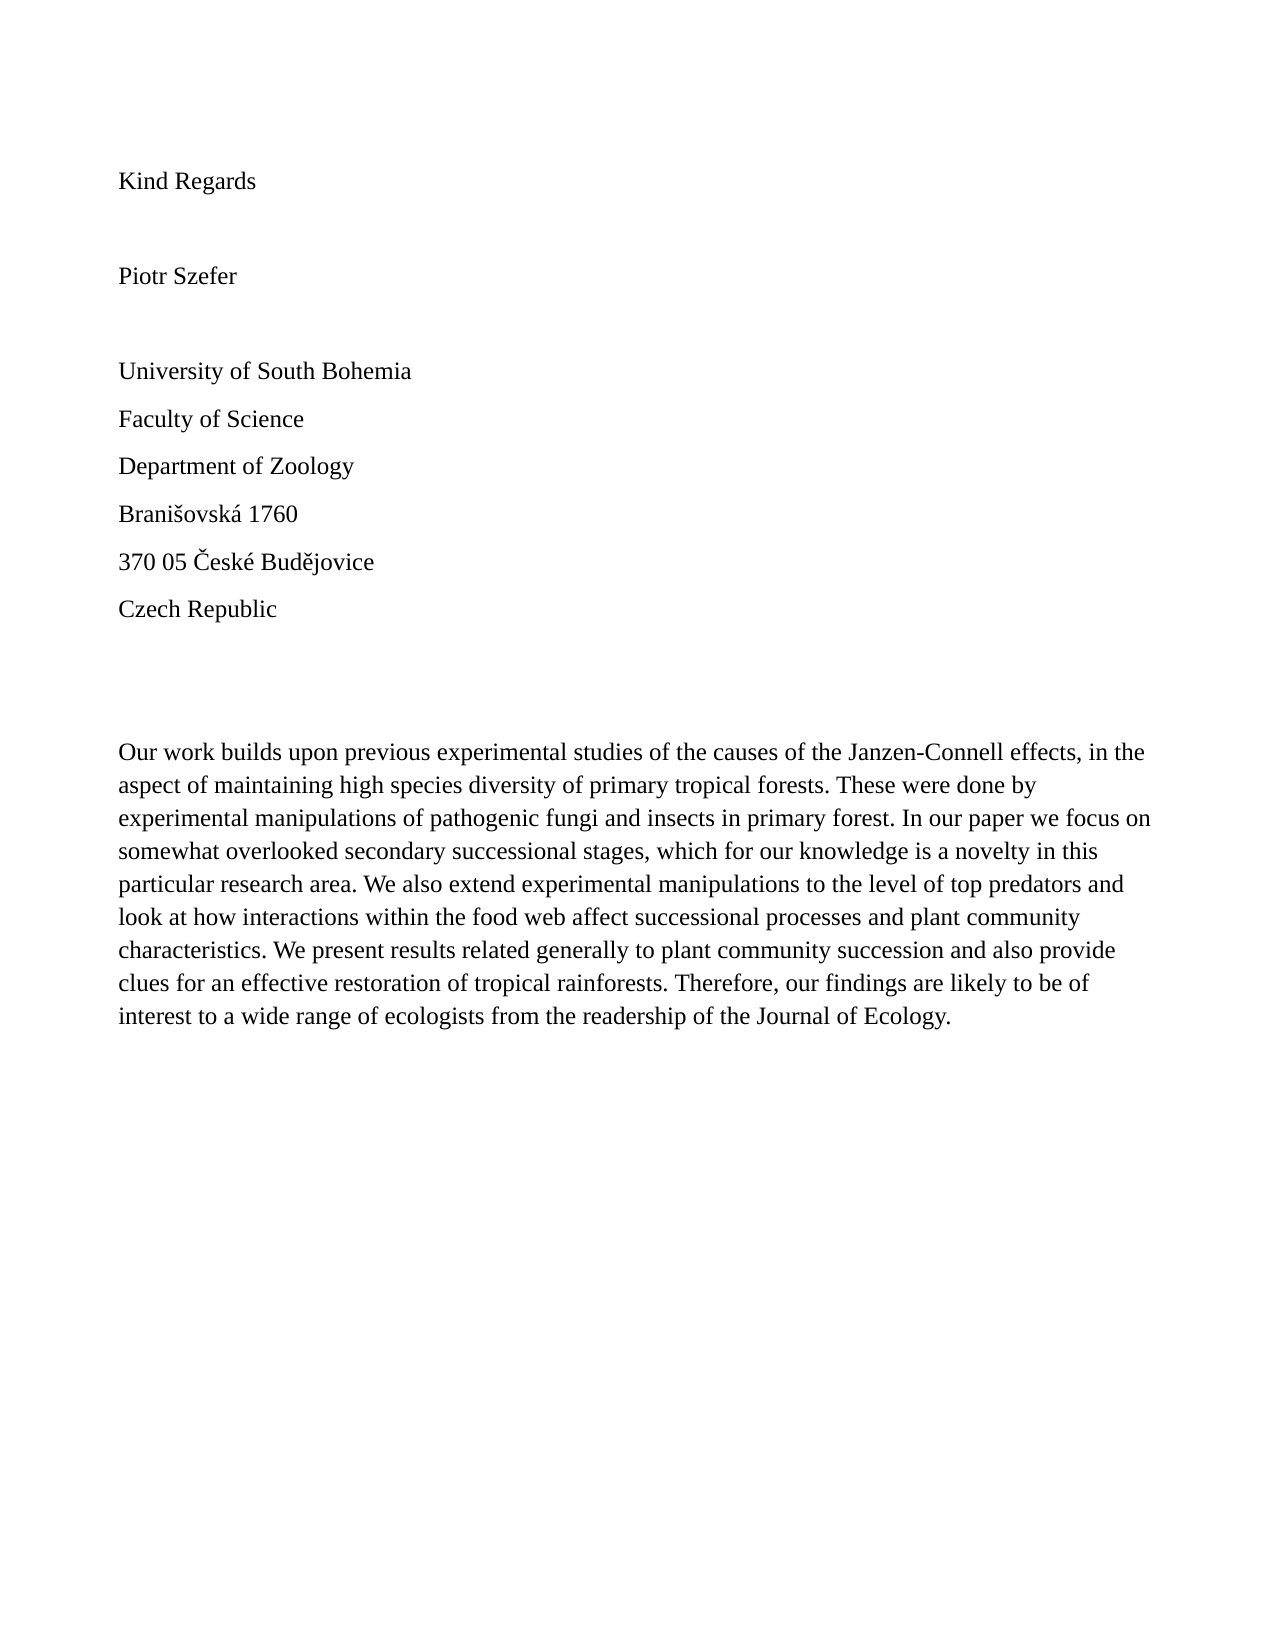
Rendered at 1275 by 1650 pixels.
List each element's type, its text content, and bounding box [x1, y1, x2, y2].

text Czech Republic [118, 594, 1157, 623]
text Faculty of Science [118, 404, 1157, 432]
text Piotr Szefer [118, 261, 1157, 290]
text University of South Bohemia [118, 356, 1157, 385]
text Department of Zoology [118, 451, 1157, 480]
text 370 05 České Budějovice [118, 547, 1157, 575]
text Kind Regards [118, 166, 1157, 194]
text Our work builds upon previous experimental studies of the causes of the Janzen-Connell effects, in the aspect of maintaining high species diversity of primary tropical forests. These were done by experimental manipulations of pathogenic fungi and insects in primary forest. In our paper we focus on somewhat overlooked secondary successional stages, which for our knowledge is a novelty in this particular research area. We also extend experimental manipulations to the level of top predators and look at how interactions within the food web affect successional processes and plant community characteristics. We present results related generally to plant community succession and also provide clues for an effective restoration of tropical rainforests. Therefore, our findings are likely to be of interest to a wide range of ecologists from the readership of the Journal of Ecology. [118, 737, 1157, 1030]
text Branišovská 1760 [118, 499, 1157, 528]
